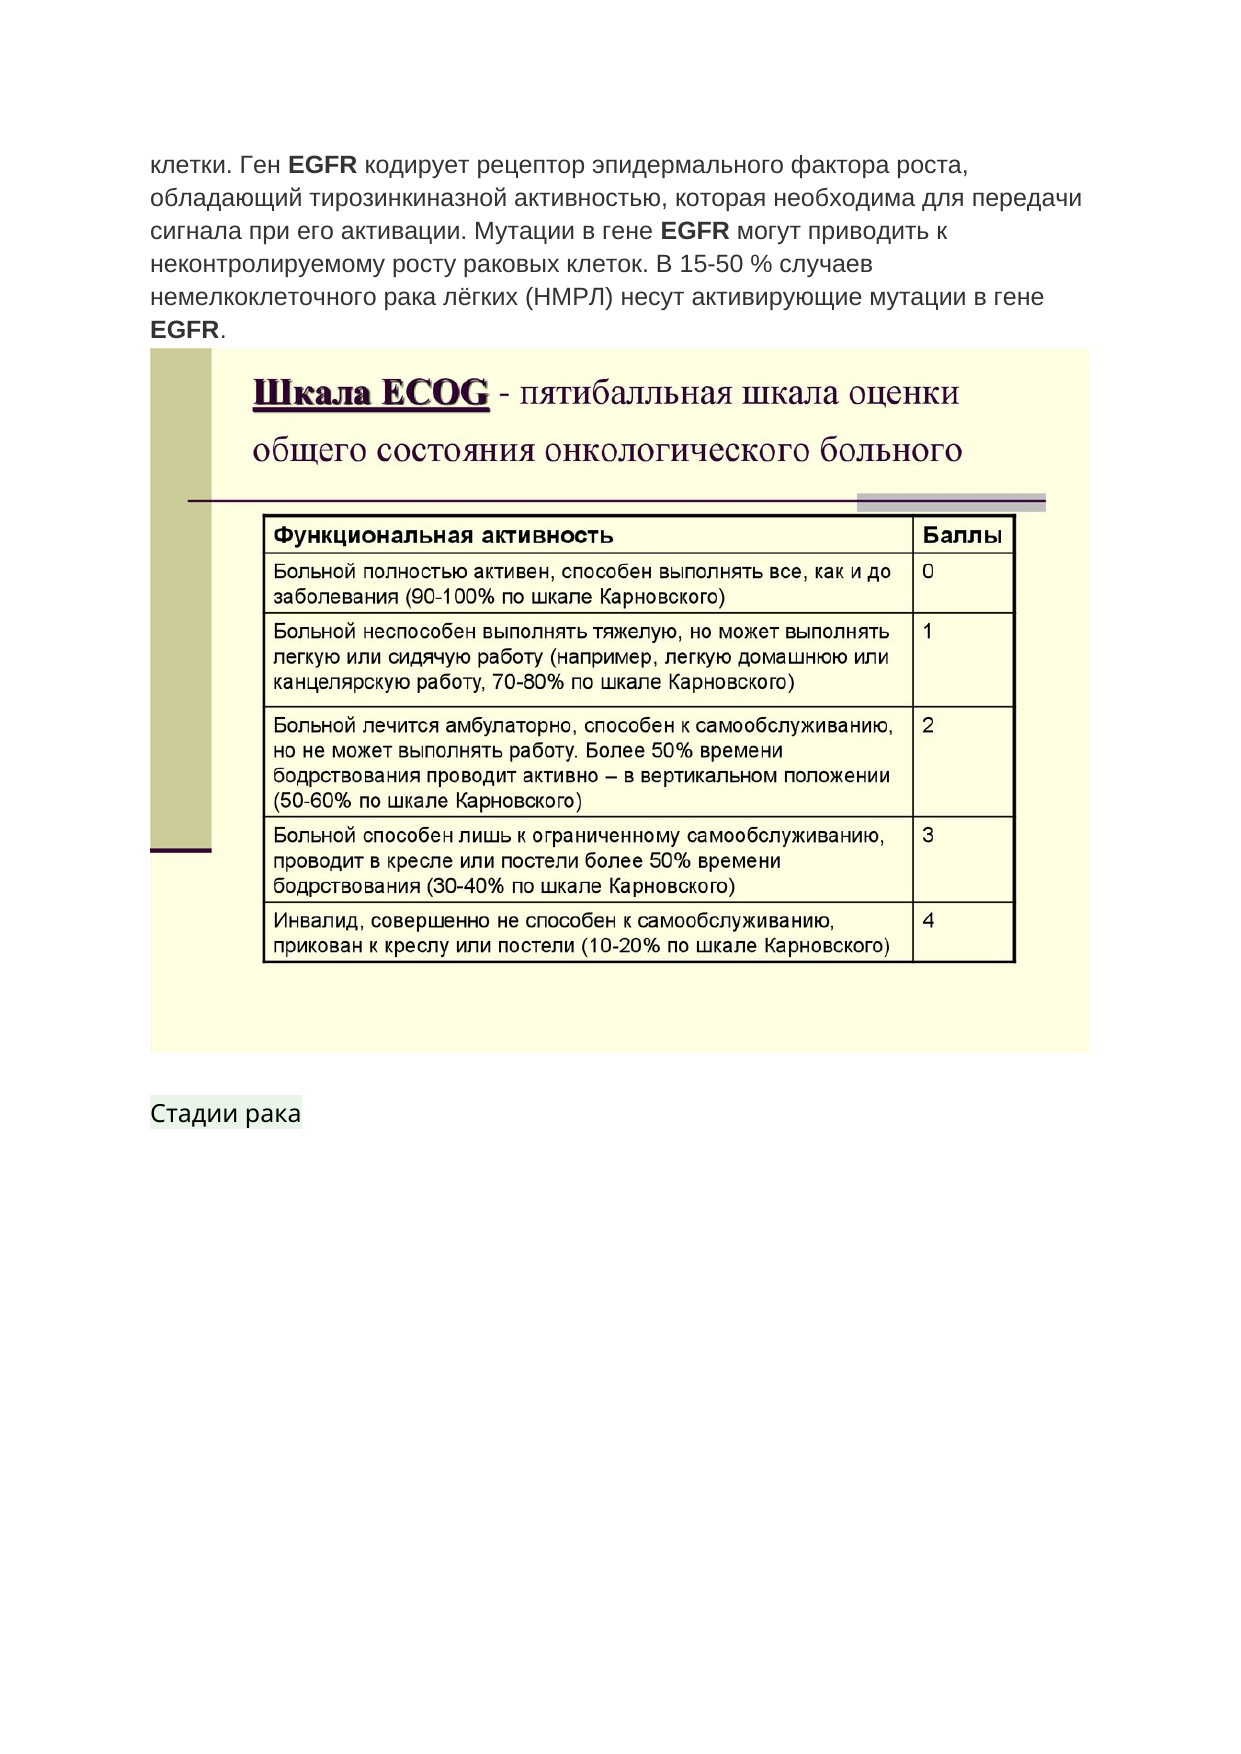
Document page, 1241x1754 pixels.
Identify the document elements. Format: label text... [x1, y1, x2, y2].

text Стадии рака [150, 1095, 1090, 1129]
text клетки. Ген EGFR кодирует рецептор эпидермального фактора роста, обладающий тирозинкиназной активностью, которая необходима для передачи сигнала при его активации. Мутации в гене EGFR могут приводить к неконтролируемому росту раковых клеток. В 15-50 % случаев немелкоклеточного рака лёгких (НМРЛ) несут активирующие мутации в гене EGFR. [150, 150, 1090, 344]
picture [150, 348, 1091, 1053]
